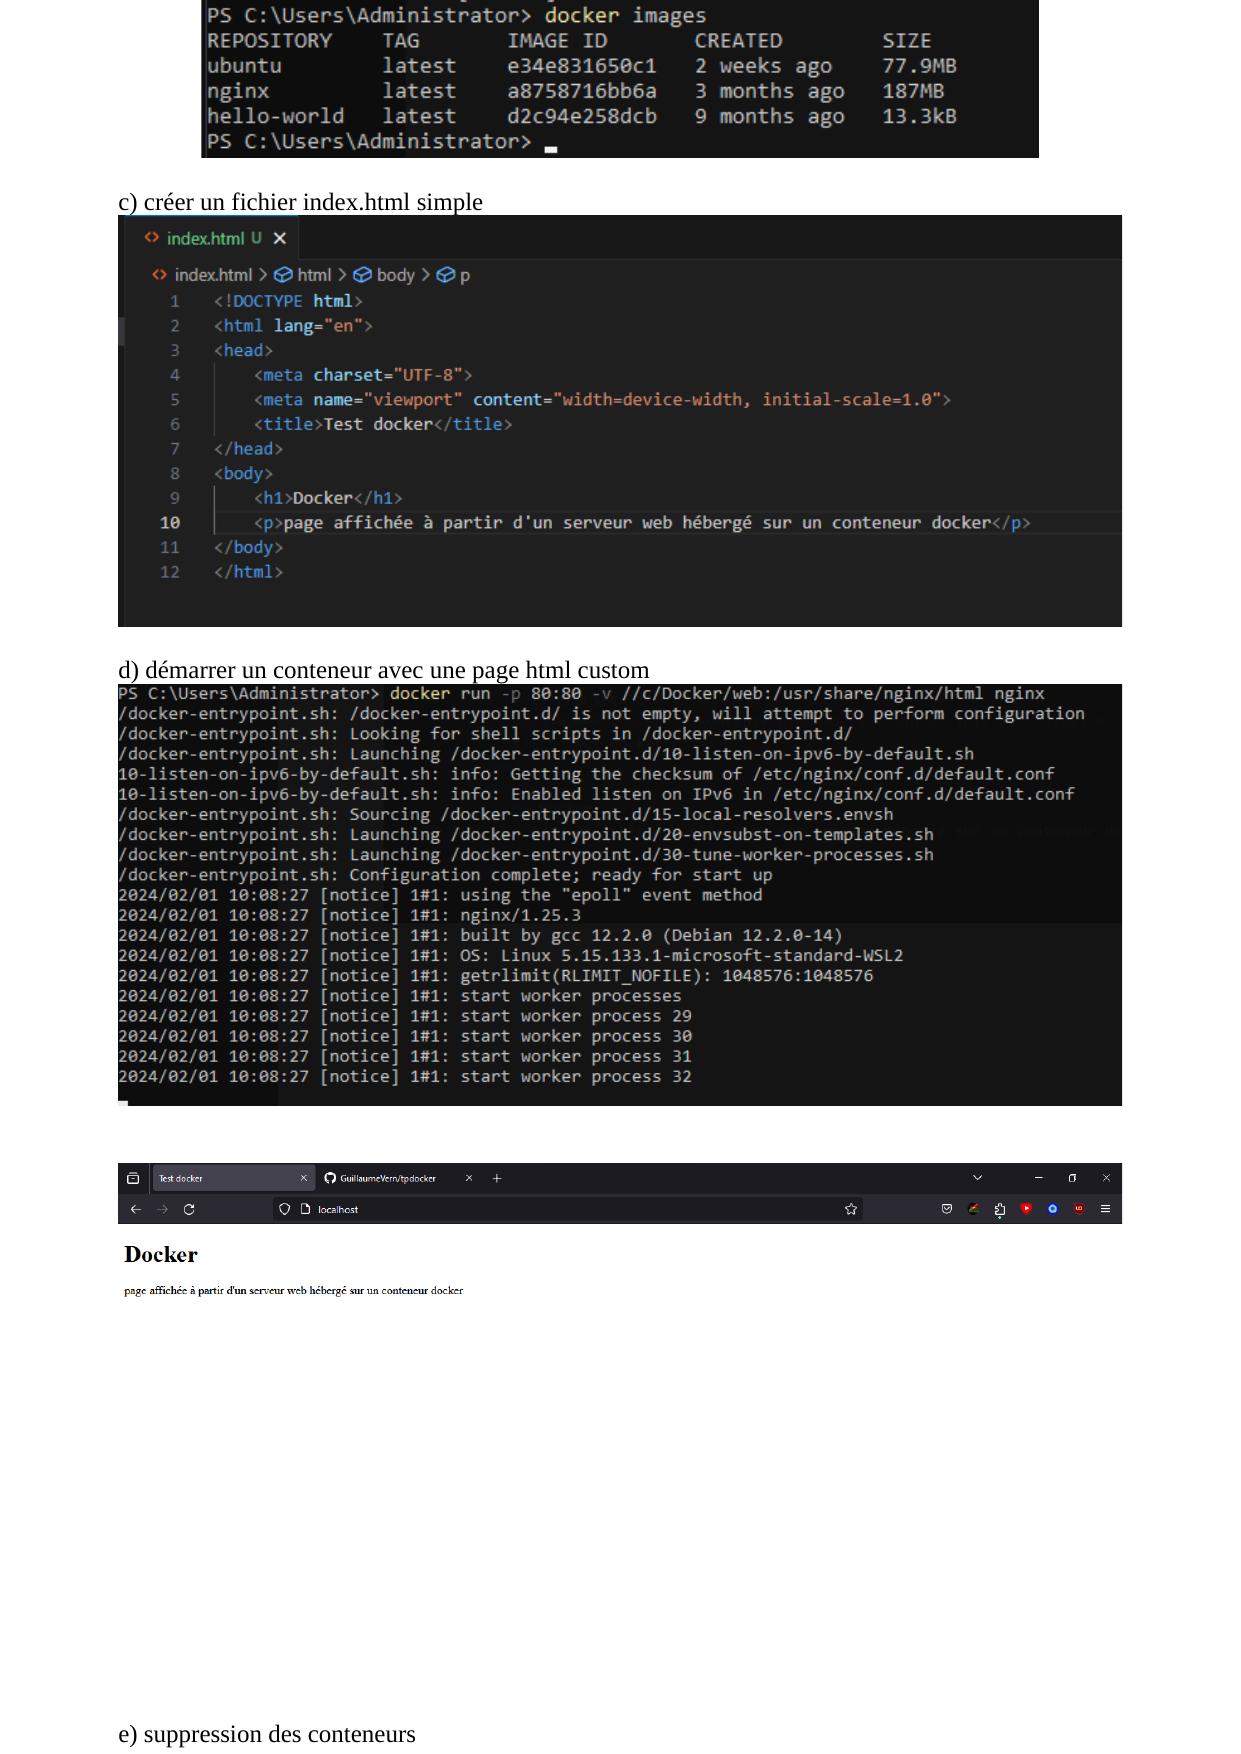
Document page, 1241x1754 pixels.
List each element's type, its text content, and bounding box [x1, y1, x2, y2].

picture [201, 0, 1039, 158]
picture [118, 215, 1123, 627]
text d) démarrer un conteneur avec une page html custom [118, 655, 1122, 684]
text c) créer un fichier index.html simple [118, 187, 1122, 215]
text e) suppression des conteneurs [118, 1719, 1122, 1748]
picture [118, 684, 1123, 1106]
picture [118, 1163, 1123, 1662]
